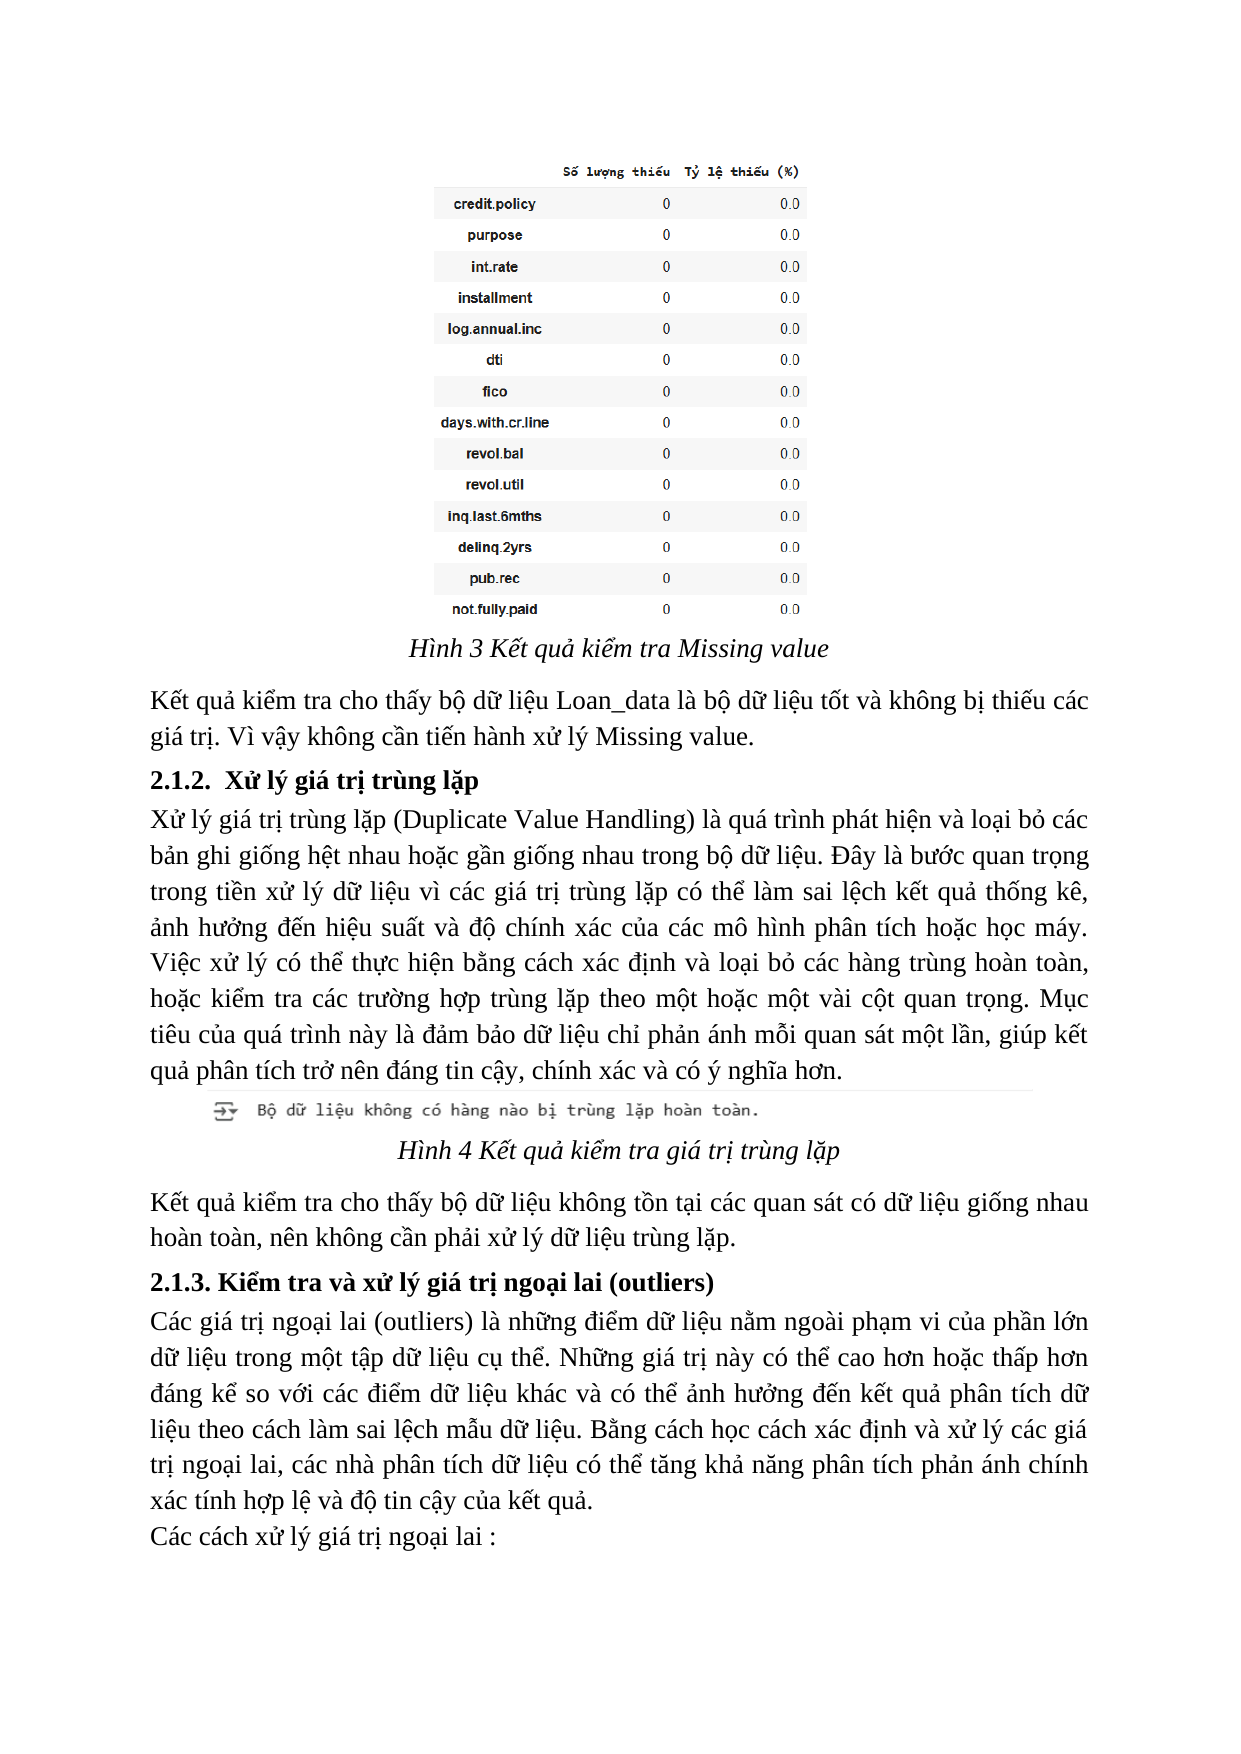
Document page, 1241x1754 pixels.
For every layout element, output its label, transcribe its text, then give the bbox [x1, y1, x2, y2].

subtitle 2.1.2. Xử lý giá trị trùng lặp [150, 764, 1090, 795]
text Kết quả kiểm tra cho thấy bộ dữ liệu Loan_data là bộ dữ liệu tốt và không bị thiếu các giá trị. Vì vậy không cần tiến hành xử lý Missing value. [150, 684, 1090, 751]
text Kết quả kiểm tra cho thấy bộ dữ liệu không tồn tại các quan sát có dữ liệu giống nhau hoàn toàn, nên không cần phải xử lý dữ liệu trùng lặp. [150, 1186, 1090, 1253]
subtitle 2.1.3. Kiểm tra và xử lý giá trị ngoại lai (outliers) [150, 1266, 1090, 1297]
text Hình 3 Kết quả kiểm tra Missing value [150, 632, 1090, 663]
text Xử lý giá trị trùng lặp (Duplicate Value Handling) là quá trình phát hiện và loại bỏ các bản ghi giống hệt nhau hoặc gần giống nhau trong bộ dữ liệu. Đây là bước quan trọng trong tiền xử lý dữ liệu vì các giá trị trùng lặp có thể làm sai lệch kết quả thống kê, ảnh hưởng đến hiệu suất và độ chính xác của các mô hình phân tích hoặc học máy. Việc xử lý có thể thực hiện bằng cách xác định và loại bỏ các hàng trùng hoàn toàn, hoặc kiểm tra các trường hợp trùng lặp theo một hoặc một vài cột quan trọng. Mục tiêu của quá trình này là đảm bảo dữ liệu chỉ phản ánh mỗi quan sát một lần, giúp kết quả phân tích trở nên đáng tin cậy, chính xác và có ý nghĩa hơn. [150, 804, 1090, 1085]
text Hình 4 Kết quả kiểm tra giá trị trùng lặp [150, 1134, 1090, 1165]
text Các cách xử lý giá trị ngoại lai : [150, 1520, 1090, 1551]
text Các giá trị ngoại lai (outliers) là những điểm dữ liệu nằm ngoài phạm vi của phần lớn dữ liệu trong một tập dữ liệu cụ thể. Những giá trị này có thể cao hơn hoặc thấp hơn đáng kể so với các điểm dữ liệu khác và có thể ảnh hưởng đến kết quả phân tích dữ liệu theo cách làm sai lệch mẫu dữ liệu. Bằng cách học cách xác định và xử lý các giá trị ngoại lai, các nhà phân tích dữ liệu có thể tăng khả năng phân tích phản ánh chính xác tính hợp lệ và độ tin cậy của kết quả. [150, 1306, 1090, 1515]
